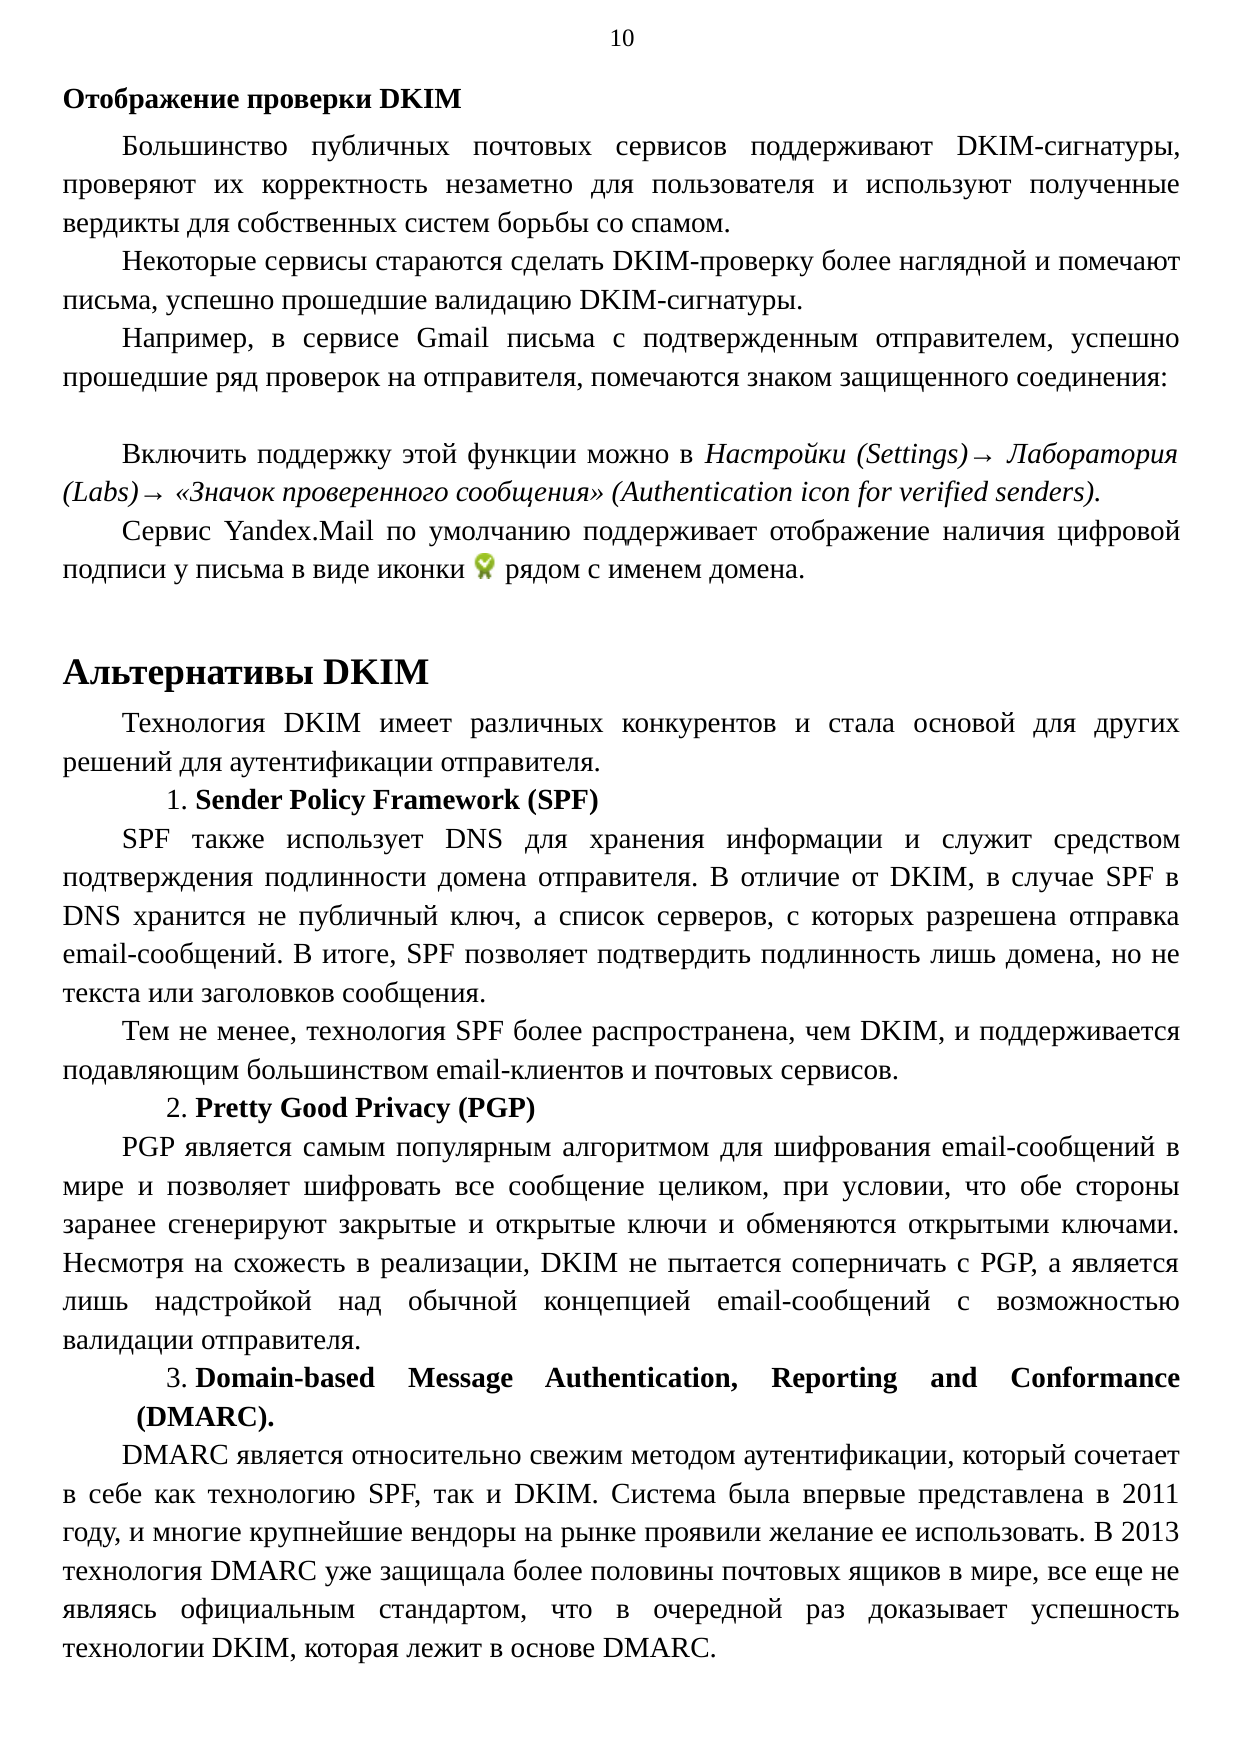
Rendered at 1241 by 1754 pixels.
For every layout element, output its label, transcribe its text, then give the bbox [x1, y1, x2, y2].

text DMARC является относительно свежим методом аутентификации, который сочетает в себе как технологию SPF, так и DKIM. Система была впервые представлена в 2011 году, и многие крупнейшие вендоры на рынке проявили желание ее использовать. В 2013 технология DMARC уже защищала более половины почтовых ящиков в мире, все еще не являясь официальным стандартом, что в очередной раз доказывает успешность технологии DKIM, которая лежит в основе DMARC. [62, 1437, 1181, 1664]
list Domain-based Message Authentication, Reporting and Conformance (DMARC). [107, 1360, 1181, 1432]
text PGP является самым популярным алгоритмом для шифрования email-сообщений в мире и позволяет шифровать все сообщение целиком, при условии, что обе стороны заранее сгенерируют закрытые и открытые ключи и обменяются открытыми ключами. Несмотря на схожесть в реализации, DKIM не пытается соперничать с PGP, а является лишь надстройкой над обычной концепцией email-сообщений с возможностью валидации отправителя. [62, 1129, 1181, 1355]
picture [472, 553, 498, 579]
text Тем не менее, технология SPF более распространена, чем DKIM, и поддерживается подавляющим большинством email-клиентов и почтовых сервисов. [62, 1013, 1181, 1086]
text Включить поддержку этой функции можно в Настройки (Settings)→ Лаборатория (Labs)→ «Значок проверенного сообщения» (Authentication icon for verified senders). [62, 436, 1181, 508]
text Технология DKIM имеет различных конкурентов и стала основой для других решений для аутентификации отправителя. [62, 705, 1181, 777]
text Например, в сервисе Gmail письма с подтвержденным отправителем, успешно прошедшие ряд проверок на отправителя, помечаются знаком защищенного соединения: [62, 320, 1181, 392]
text Сервис Yandex.Mail по умолчанию поддерживает отображение наличия цифровой подписи у письма в виде иконки рядом с именем домена. [62, 513, 1181, 585]
text SPF также использует DNS для хранения информации и служит средством подтверждения подлинности домена отправителя. В отличие от DKIM, в случае SPF в DNS хранится не публичный ключ, а список серверов, с которых разрешена отправка email-сообщений. В итоге, SPF позволяет подтвердить подлинность лишь домена, но не текста или заголовков сообщения. [62, 821, 1181, 1008]
text Большинство публичных почтовых сервисов поддерживают DKIM-сигнатуры, проверяют их корректность незаметно для пользователя и используют полученные вердикты для собственных систем борьбы со спамом. [62, 128, 1181, 238]
subtitle Отображение проверки DKIM [62, 82, 1181, 115]
text Некоторые сервисы стараются сделать DKIM-проверку более наглядной и помечают письма, успешно прошедшие валидацию DKIM-сигнатуры. [62, 243, 1181, 315]
subtitle Альтернативы DKIM [62, 649, 1181, 693]
list Pretty Good Privacy (PGP) [107, 1091, 1181, 1124]
list Sender Policy Framework (SPF) [107, 782, 1181, 816]
